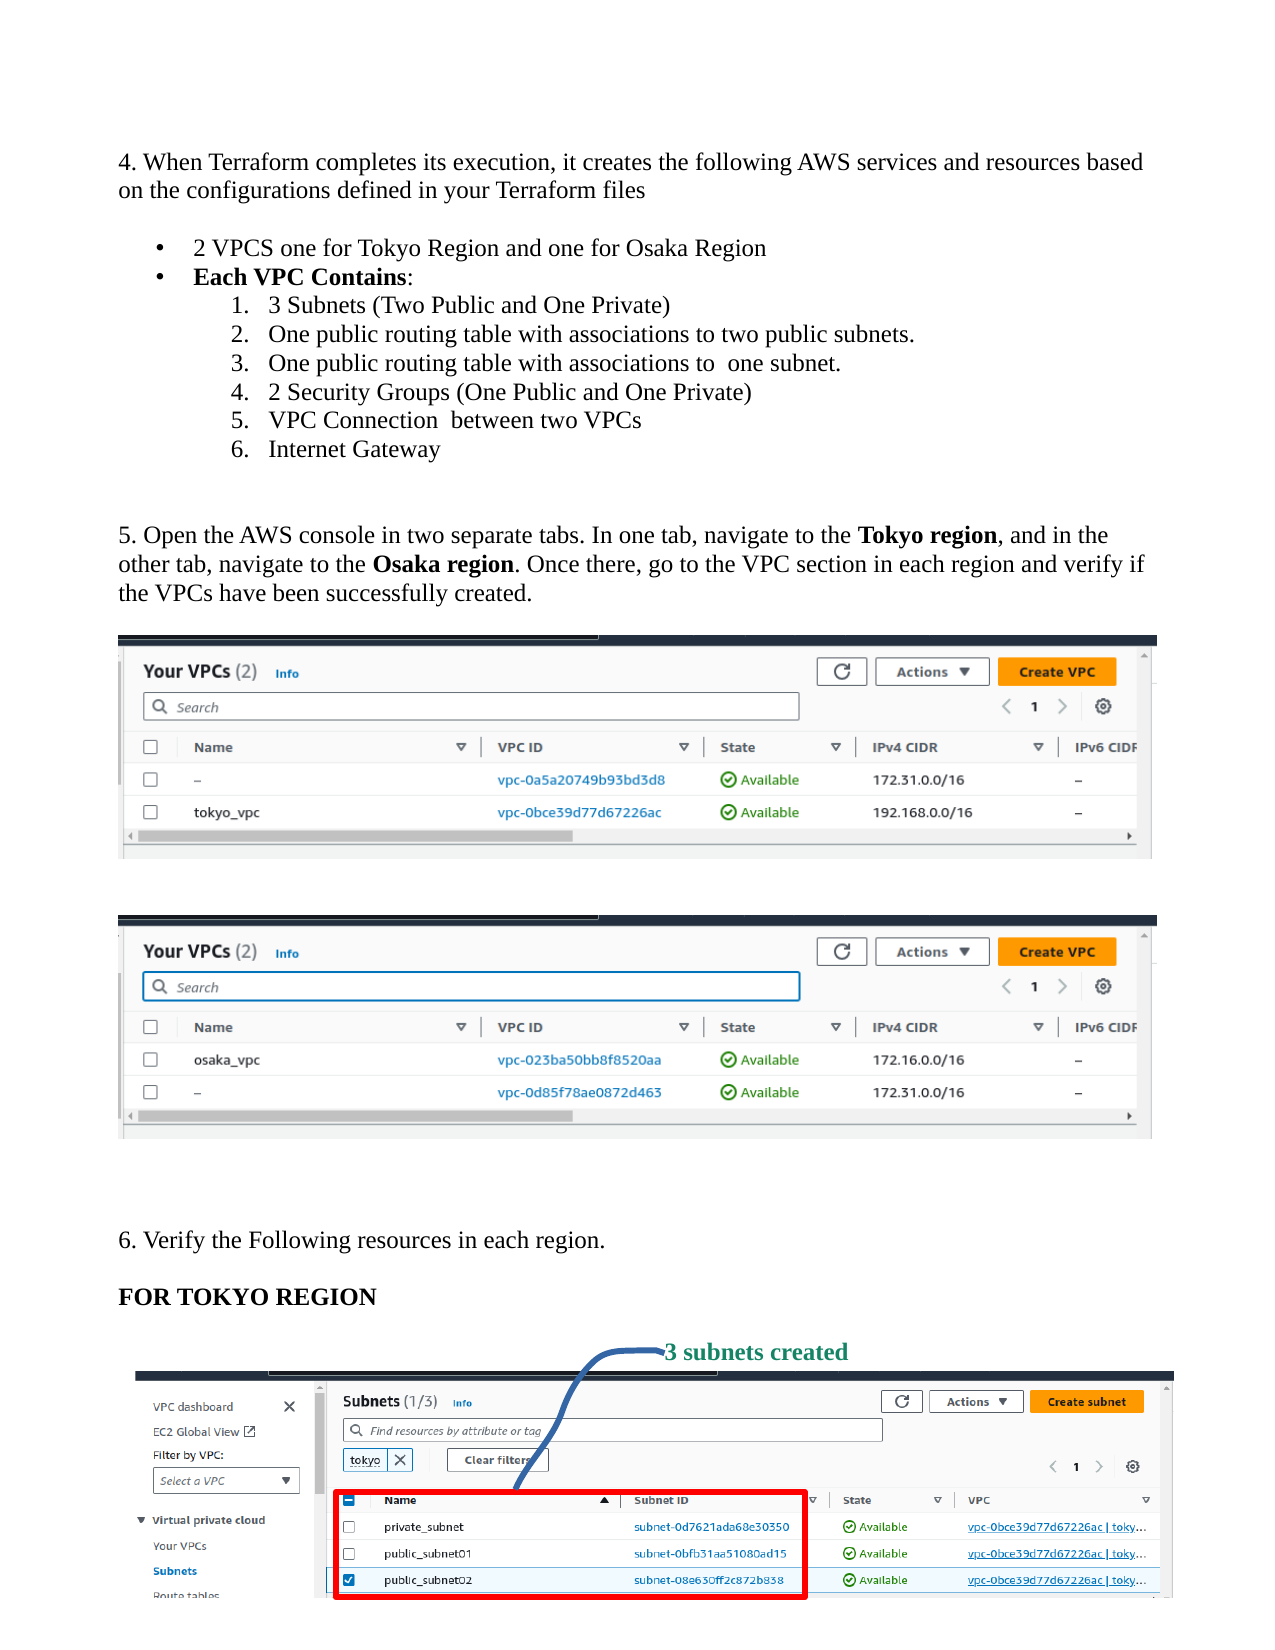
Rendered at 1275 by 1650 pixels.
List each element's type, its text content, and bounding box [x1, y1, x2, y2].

picture [135, 1371, 579, 1598]
text 4. When Terraform completes its execution, it creates the following AWS services and resources based on the configurations defined in your Terraform files [118, 147, 1157, 204]
list 3 Subnets (Two Public and One Private) [231, 291, 1157, 319]
list 2 Security Groups (One Public and One Private) [231, 377, 1157, 406]
list 2 VPCS one for Tokyo Region and one for Osaka Region [156, 233, 1157, 262]
picture [520, 1371, 1174, 1598]
text FOR TOKYO REGION [118, 1282, 1157, 1311]
list One public routing table with associations to one subnet. [231, 348, 1157, 377]
list VPC Connection between two VPCs [231, 406, 1157, 434]
list One public routing table with associations to two public subnets. [231, 319, 1157, 348]
picture [118, 635, 1157, 859]
list Internet Gateway [231, 434, 1157, 463]
picture [118, 915, 1157, 1139]
picture [339, 1495, 802, 1594]
list Each VPC Contains: [156, 262, 1157, 291]
text 6. Verify the Following resources in each region. [118, 1225, 1157, 1253]
text 5. Open the AWS console in two separate tabs. In one tab, navigate to the Tokyo region, and in the other tab, navigate to the Osaka region. Once there, go to the VPC section in each region and verify if the VPCs have been successfully created. [118, 521, 1157, 607]
